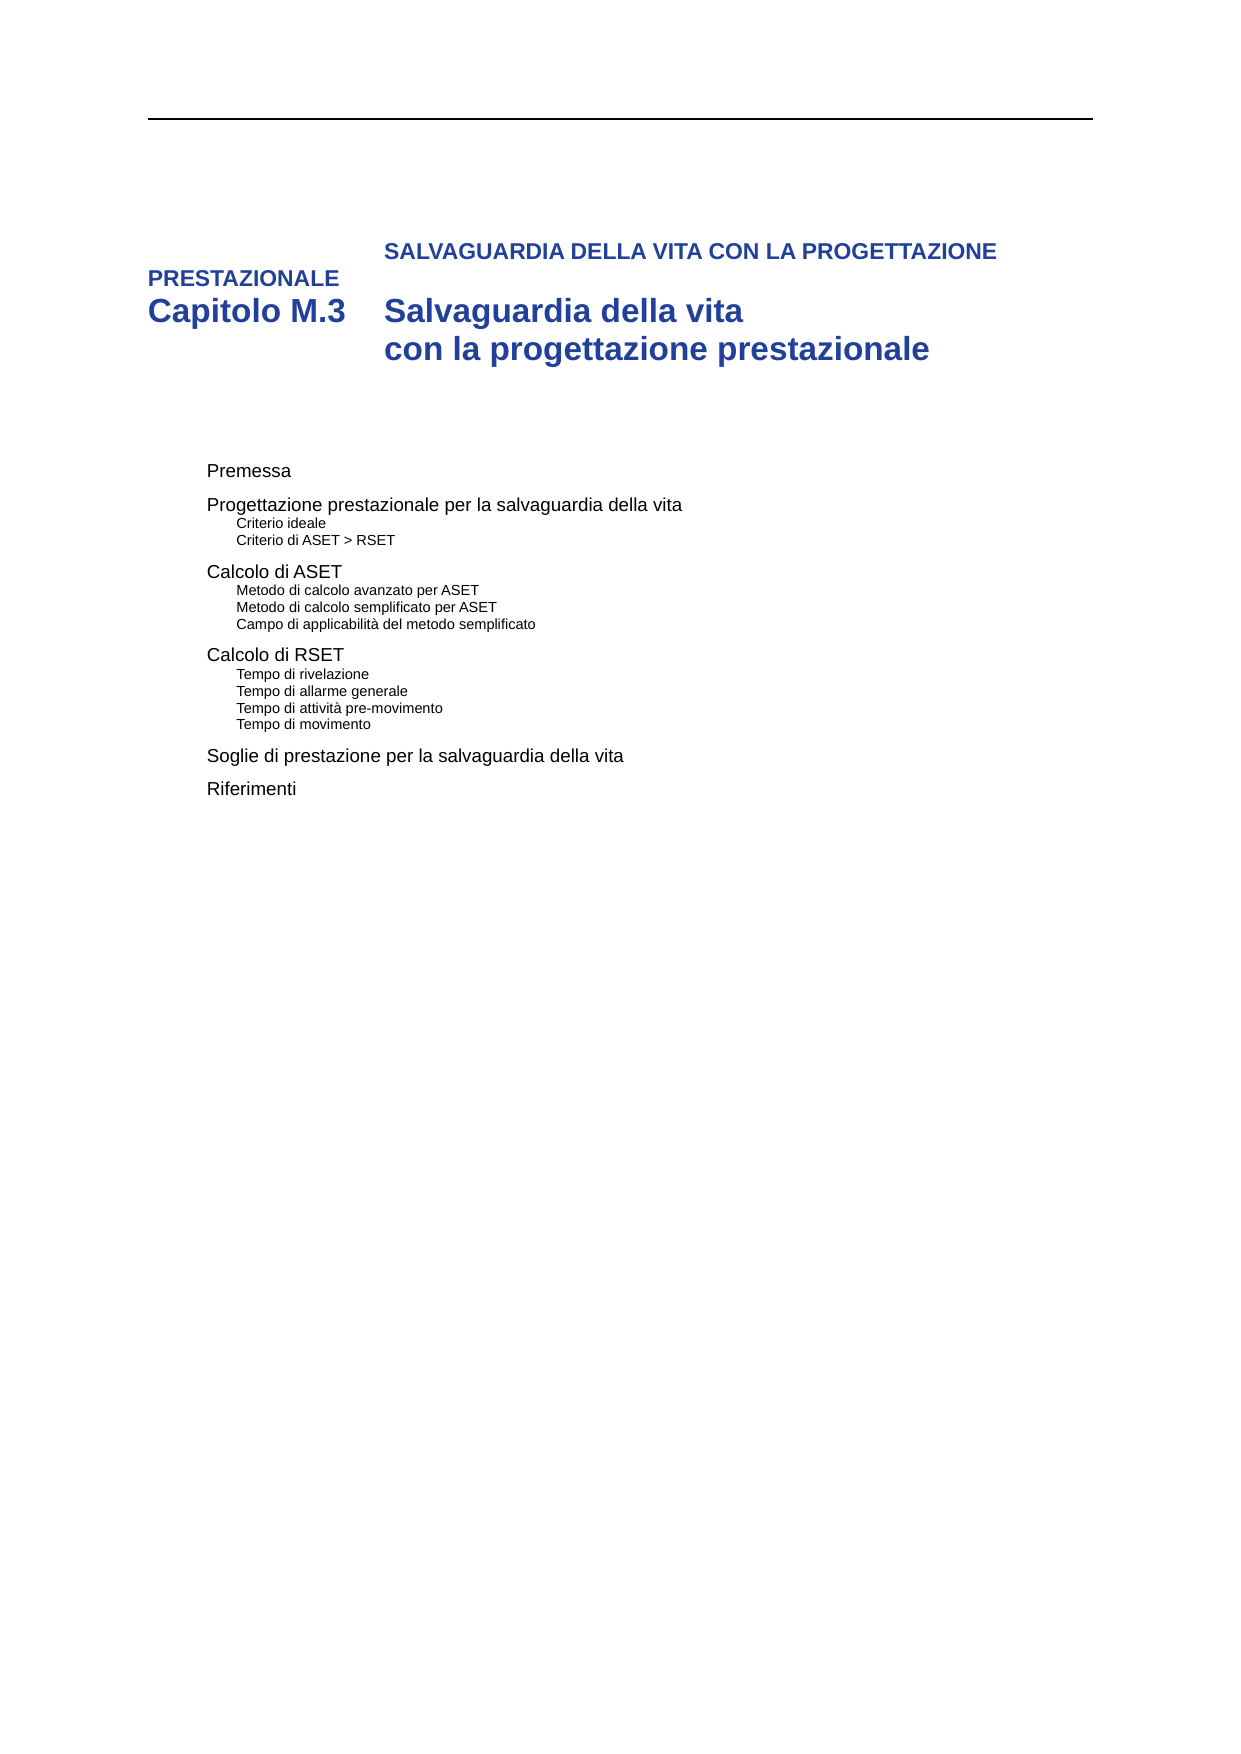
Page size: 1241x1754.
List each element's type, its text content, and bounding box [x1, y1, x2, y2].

text Tempo di allarme generale [236, 682, 1033, 699]
text Metodo di calcolo avanzato per ASET [236, 582, 1033, 599]
text Criterio ideale [236, 515, 1033, 532]
text Criterio di ASET > RSET [236, 532, 1033, 549]
text Calcolo di RSET [207, 644, 1033, 666]
text Premessa [207, 460, 1033, 482]
subtitle Salvaguardia della vita con la progettazione prestazionale [148, 291, 1093, 368]
text Progettazione prestazionale per la salvaguardia della vita [207, 494, 1033, 515]
text Tempo di rivelazione [236, 666, 1033, 682]
text Campo di applicabilità del metodo semplificato [236, 616, 1033, 632]
text Tempo di attività pre-movimento [236, 699, 1033, 716]
text Calcolo di ASET [207, 561, 1033, 582]
text Riferimenti [207, 778, 1033, 799]
text Soglie di prestazione per la salvaguardia della vita [207, 744, 1033, 766]
text Metodo di calcolo semplificato per ASET [236, 599, 1033, 616]
text Tempo di movimento [236, 716, 1033, 733]
